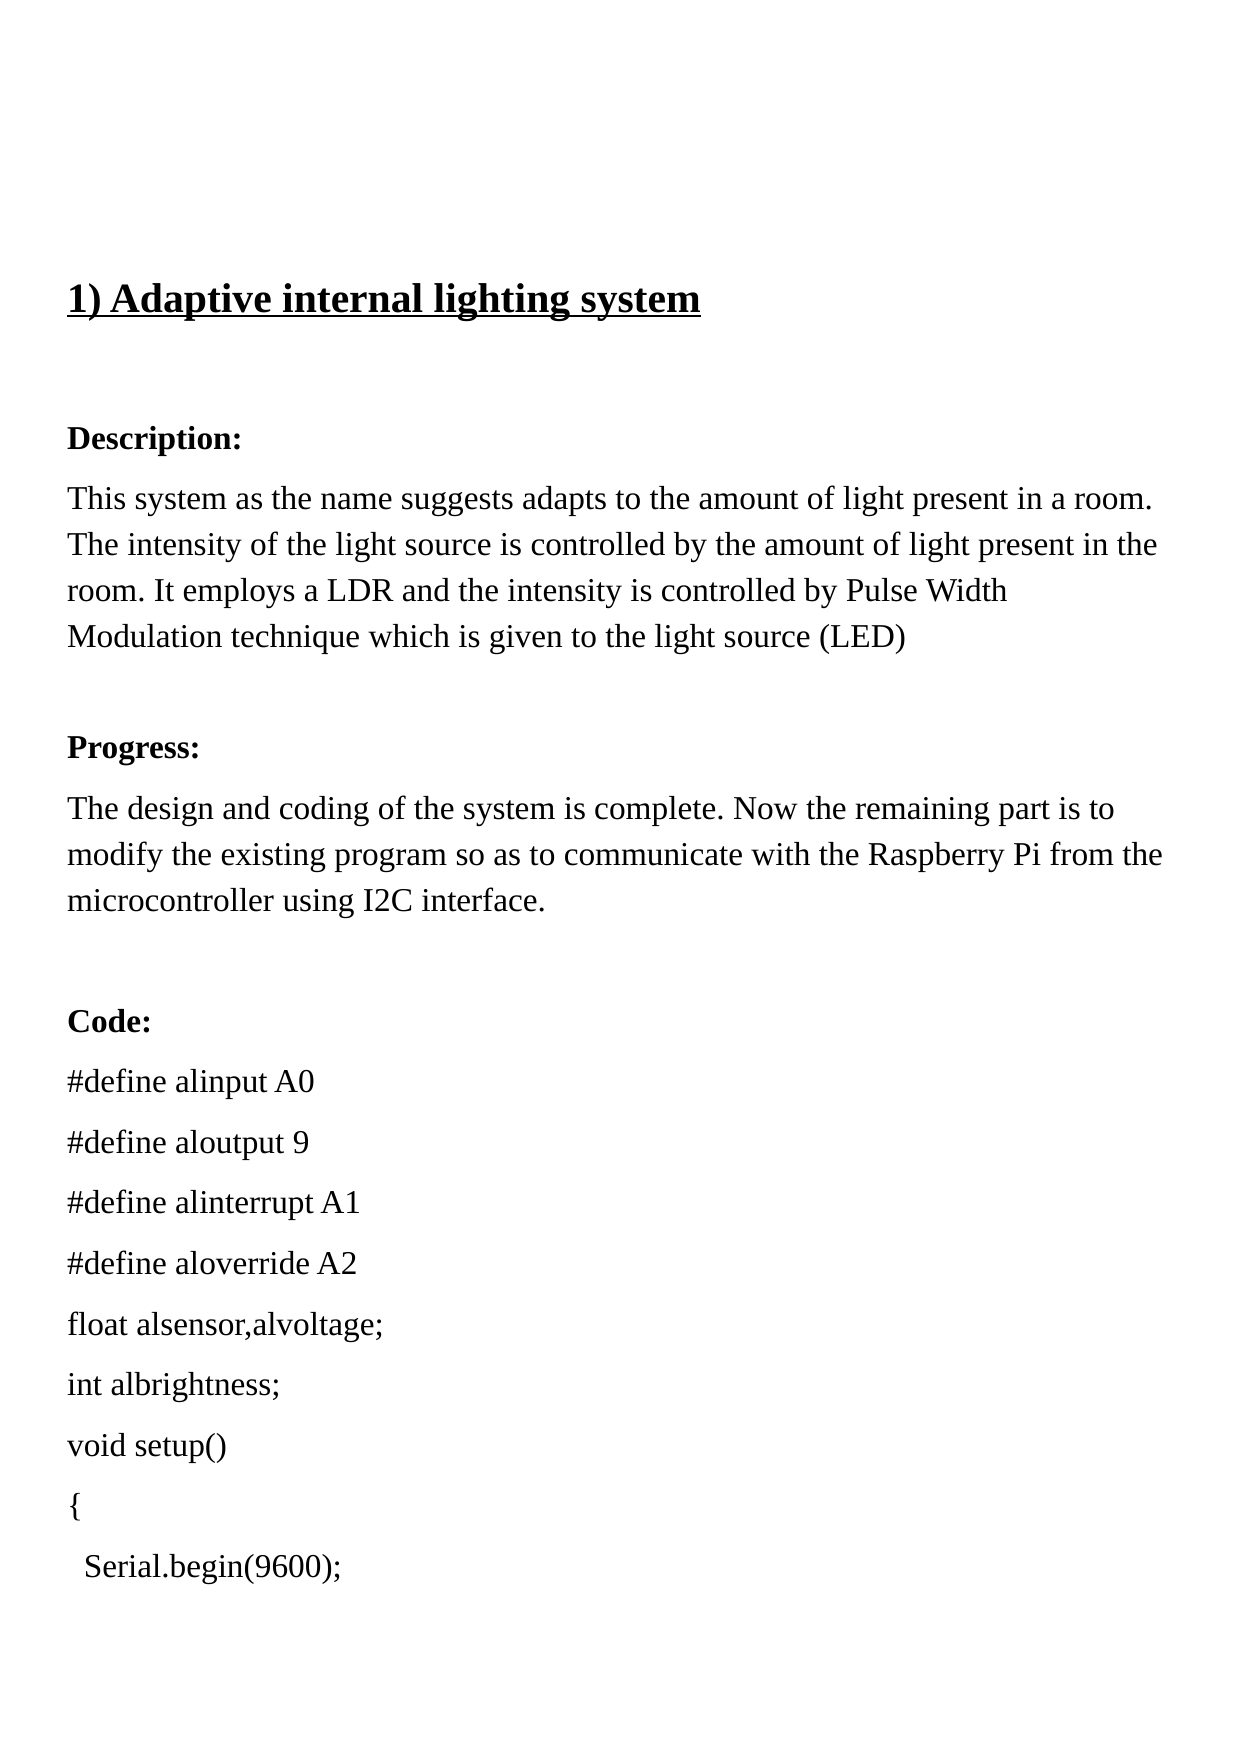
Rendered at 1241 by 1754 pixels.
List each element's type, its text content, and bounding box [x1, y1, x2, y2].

text Code: [67, 1001, 1165, 1039]
text Progress: [67, 728, 1165, 766]
text int albrightness; [67, 1364, 1165, 1403]
text This system as the name suggests adapts to the amount of light present in a room. The intensity of the light source is controlled by the amount of light present in the room. It employs a LDR and the intensity is controlled by Pulse Width Modulation technique which is given to the light source (LED) [67, 478, 1165, 654]
text Serial.begin(9600); [67, 1546, 1165, 1584]
text Description: [67, 418, 1165, 456]
text #define aloutput 9 [67, 1122, 1165, 1161]
text { [67, 1485, 1165, 1524]
text The design and coding of the system is complete. Now the remaining part is to modify the existing program so as to communicate with the Raspberry Pi from the microcontroller using I2C interface. [67, 788, 1165, 918]
text #define aloverride A2 [67, 1243, 1165, 1282]
text float alsensor,alvoltage; [67, 1304, 1165, 1342]
text #define alinterrupt A1 [67, 1183, 1165, 1221]
text 1) Adaptive internal lighting system [67, 274, 1165, 322]
text #define alinput A0 [67, 1062, 1165, 1100]
text void setup() [67, 1425, 1165, 1463]
